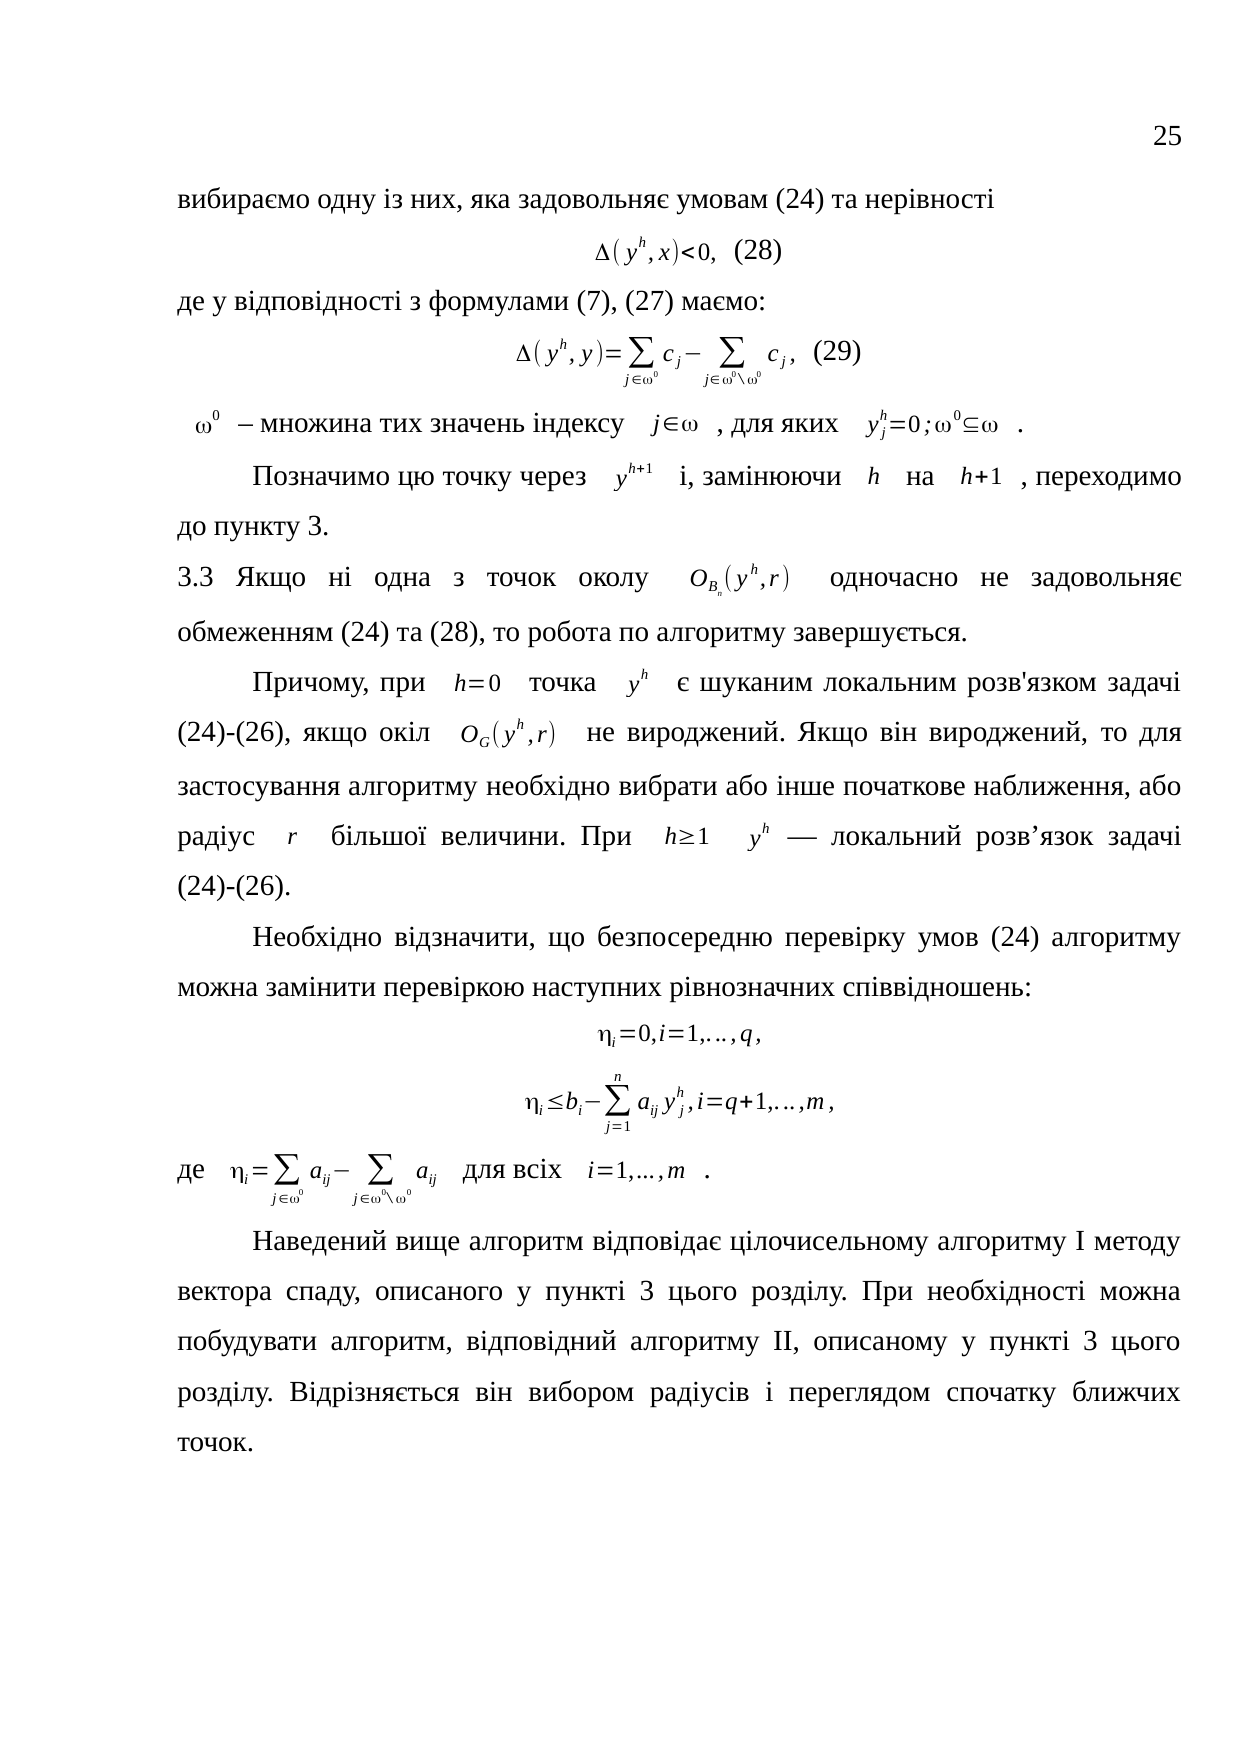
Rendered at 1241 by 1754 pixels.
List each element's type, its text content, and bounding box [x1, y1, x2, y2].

text (28) [177, 232, 1182, 266]
text Причому, при точка є шуканим локальним розв'язком задачі (24)-(26), якщо окіл не вироджений. Якщо він вироджений, то для застосування алгоритму необхідно вибрати або інше початкове наближення, або радіус більшої величини. При — локальний розв’язок задачі (24)-(26). [177, 664, 1182, 902]
text Позначимо цю точку через і, замінюючи на , переходимо до пункту 3. [177, 458, 1182, 542]
text – множина тих значень індексу , для яких . [177, 405, 1182, 441]
text Наведений вище алгоритм відповідає цілочисельному алгоритму І методу вектора спаду, описаного у пункті 3 цього розділу. При необхідності можна побудувати алгоритм, відповідний алгоритму ІІ, описаному у пункті 3 цього розділу. Відрізняється він вибором радіусів і переглядом спочатку ближчих точок. [177, 1223, 1182, 1458]
text 3.2. Перебираючи (по певному правилу або випадково) точки околу , вибираємо одну із них, яка задовольняє умовам (24) та нерівності [177, 182, 1182, 215]
text 3.3 Якщо ні одна з точок околу одночасно не задовольняє обмеженням (24) та (28), то робота по алгоритму завершується. [177, 559, 1182, 647]
text де у відповідності з формулами (7), (27) маємо: [177, 283, 1182, 317]
text (29) [177, 333, 1182, 388]
text Необхідно відзначити, що безпосередню перевірку умов (24) алгоритму можна замінити перевіркою наступних рівнозначних співвідношень: [177, 919, 1182, 1002]
text де для всіх . [177, 1151, 1182, 1206]
